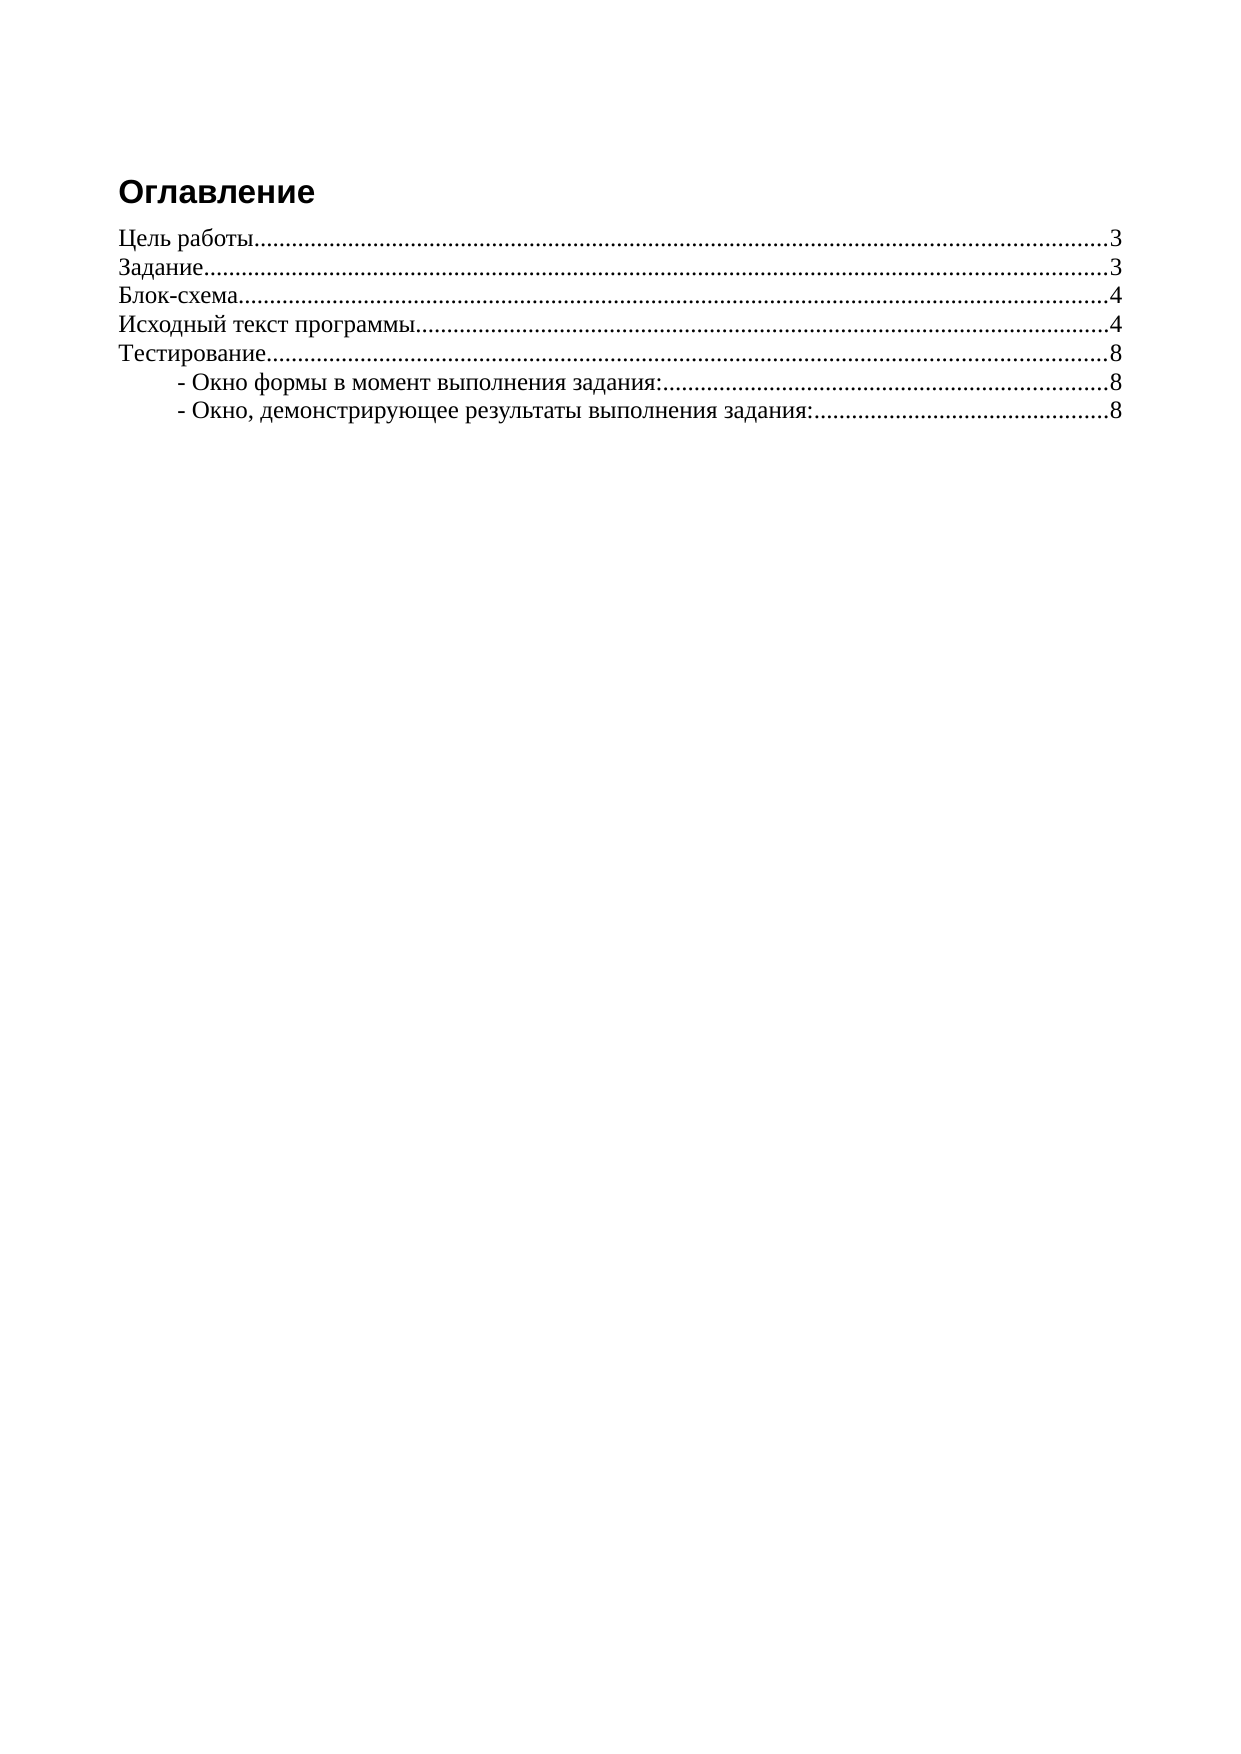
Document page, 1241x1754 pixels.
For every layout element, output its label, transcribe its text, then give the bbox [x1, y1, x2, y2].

text Задание 3 [118, 252, 1122, 280]
text Цель работы 3 [118, 223, 1122, 252]
text Блок-схема 4 [118, 280, 1122, 309]
subtitle Оглавление [118, 172, 1122, 210]
text - Окно формы в момент выполнения задания: 8 [177, 367, 1122, 395]
text Тестирование 8 [118, 338, 1122, 367]
text Исходный текст программы 4 [118, 309, 1122, 338]
text - Окно, демонстрирующее результаты выполнения задания: 8 [177, 395, 1122, 424]
